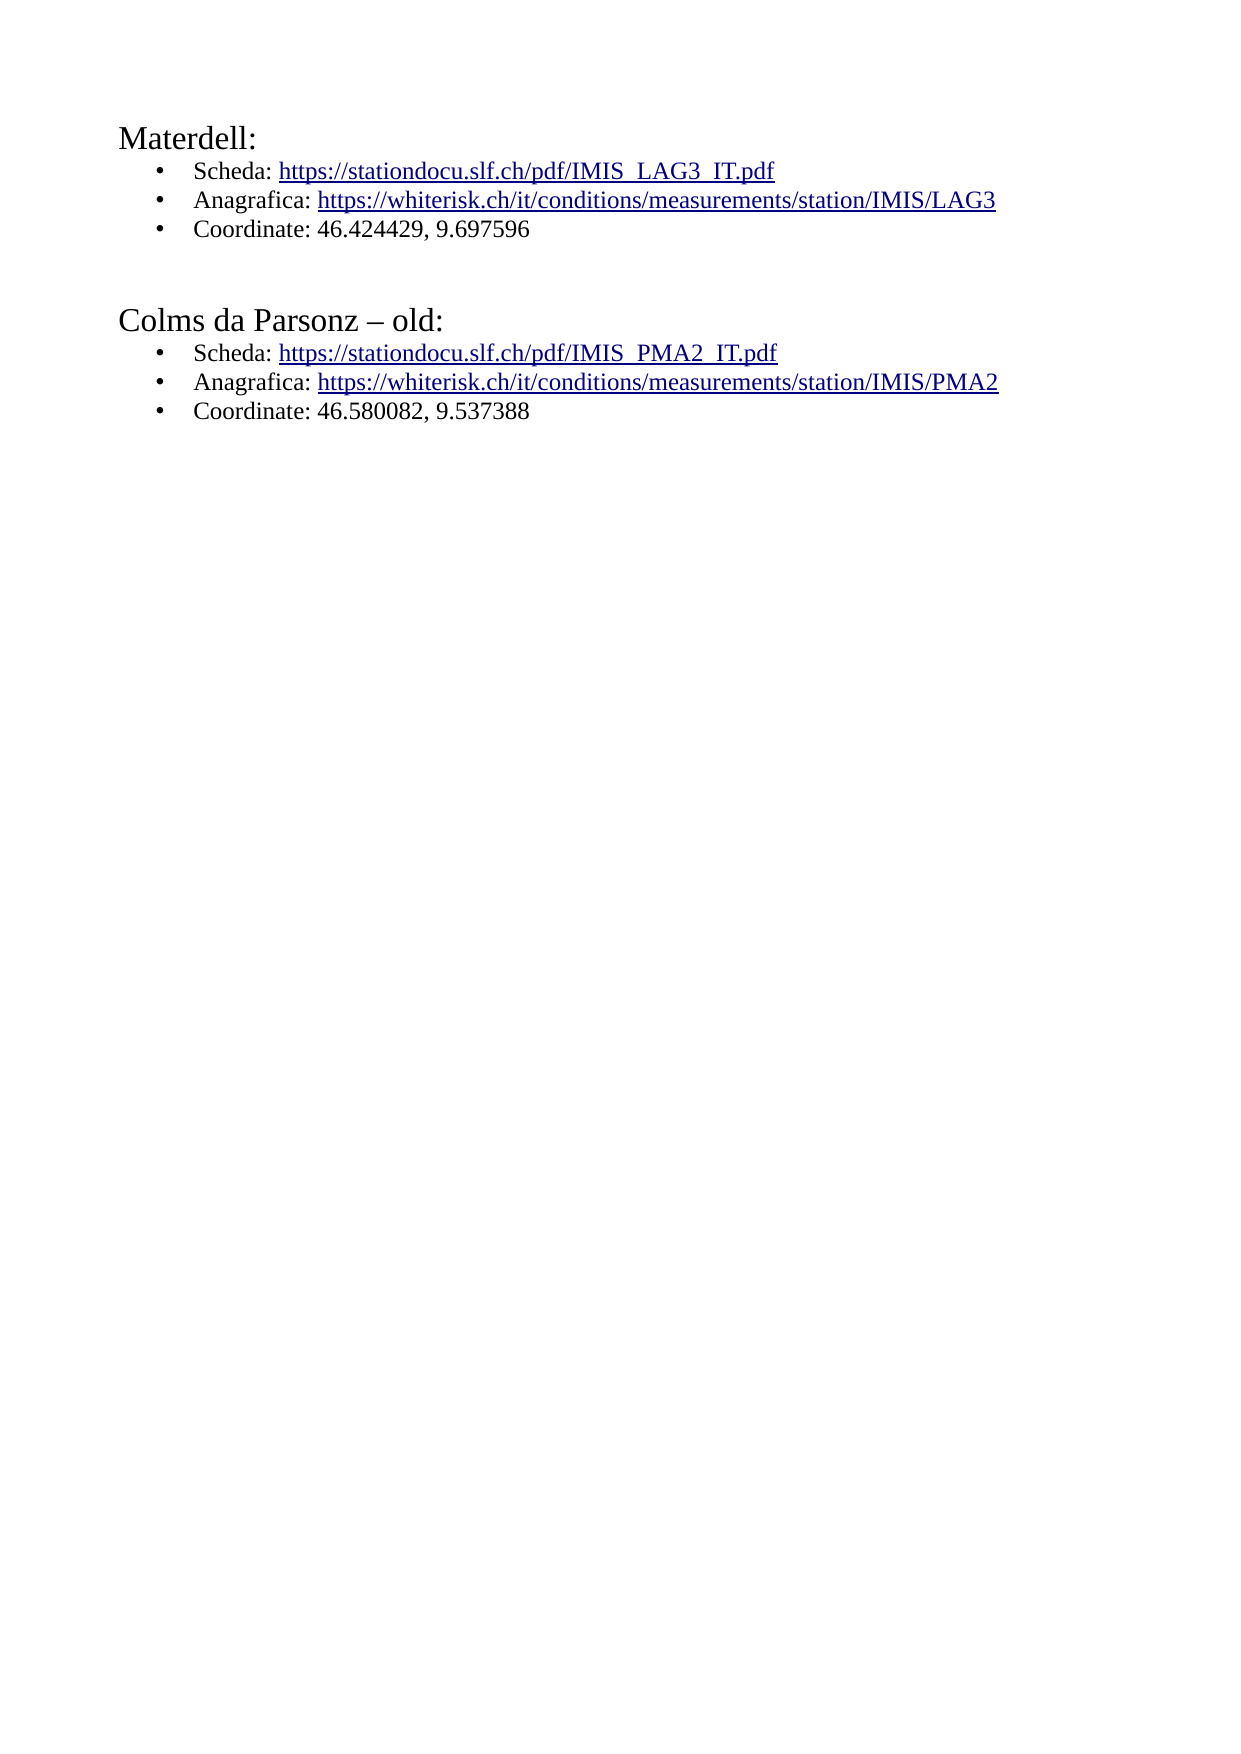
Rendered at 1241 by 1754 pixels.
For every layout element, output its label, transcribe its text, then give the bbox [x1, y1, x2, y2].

list Scheda: https://stationdocu.slf.ch/pdf/IMIS_PMA2_IT.pdf [156, 338, 1122, 367]
list Coordinate: 46.580082, 9.537388 [156, 396, 1122, 425]
list Scheda: https://stationdocu.slf.ch/pdf/IMIS_LAG3_IT.pdf [156, 156, 1122, 185]
list Anagrafica: https://whiterisk.ch/it/conditions/measurements/station/IMIS/PMA2 [156, 367, 1122, 396]
list Anagrafica: https://whiterisk.ch/it/conditions/measurements/station/IMIS/LAG3 [156, 185, 1122, 214]
list Coordinate: 46.424429, 9.697596 [156, 214, 1122, 243]
text Colms da Parsonz – old: [118, 300, 1122, 338]
text Materdell: [118, 118, 1122, 156]
